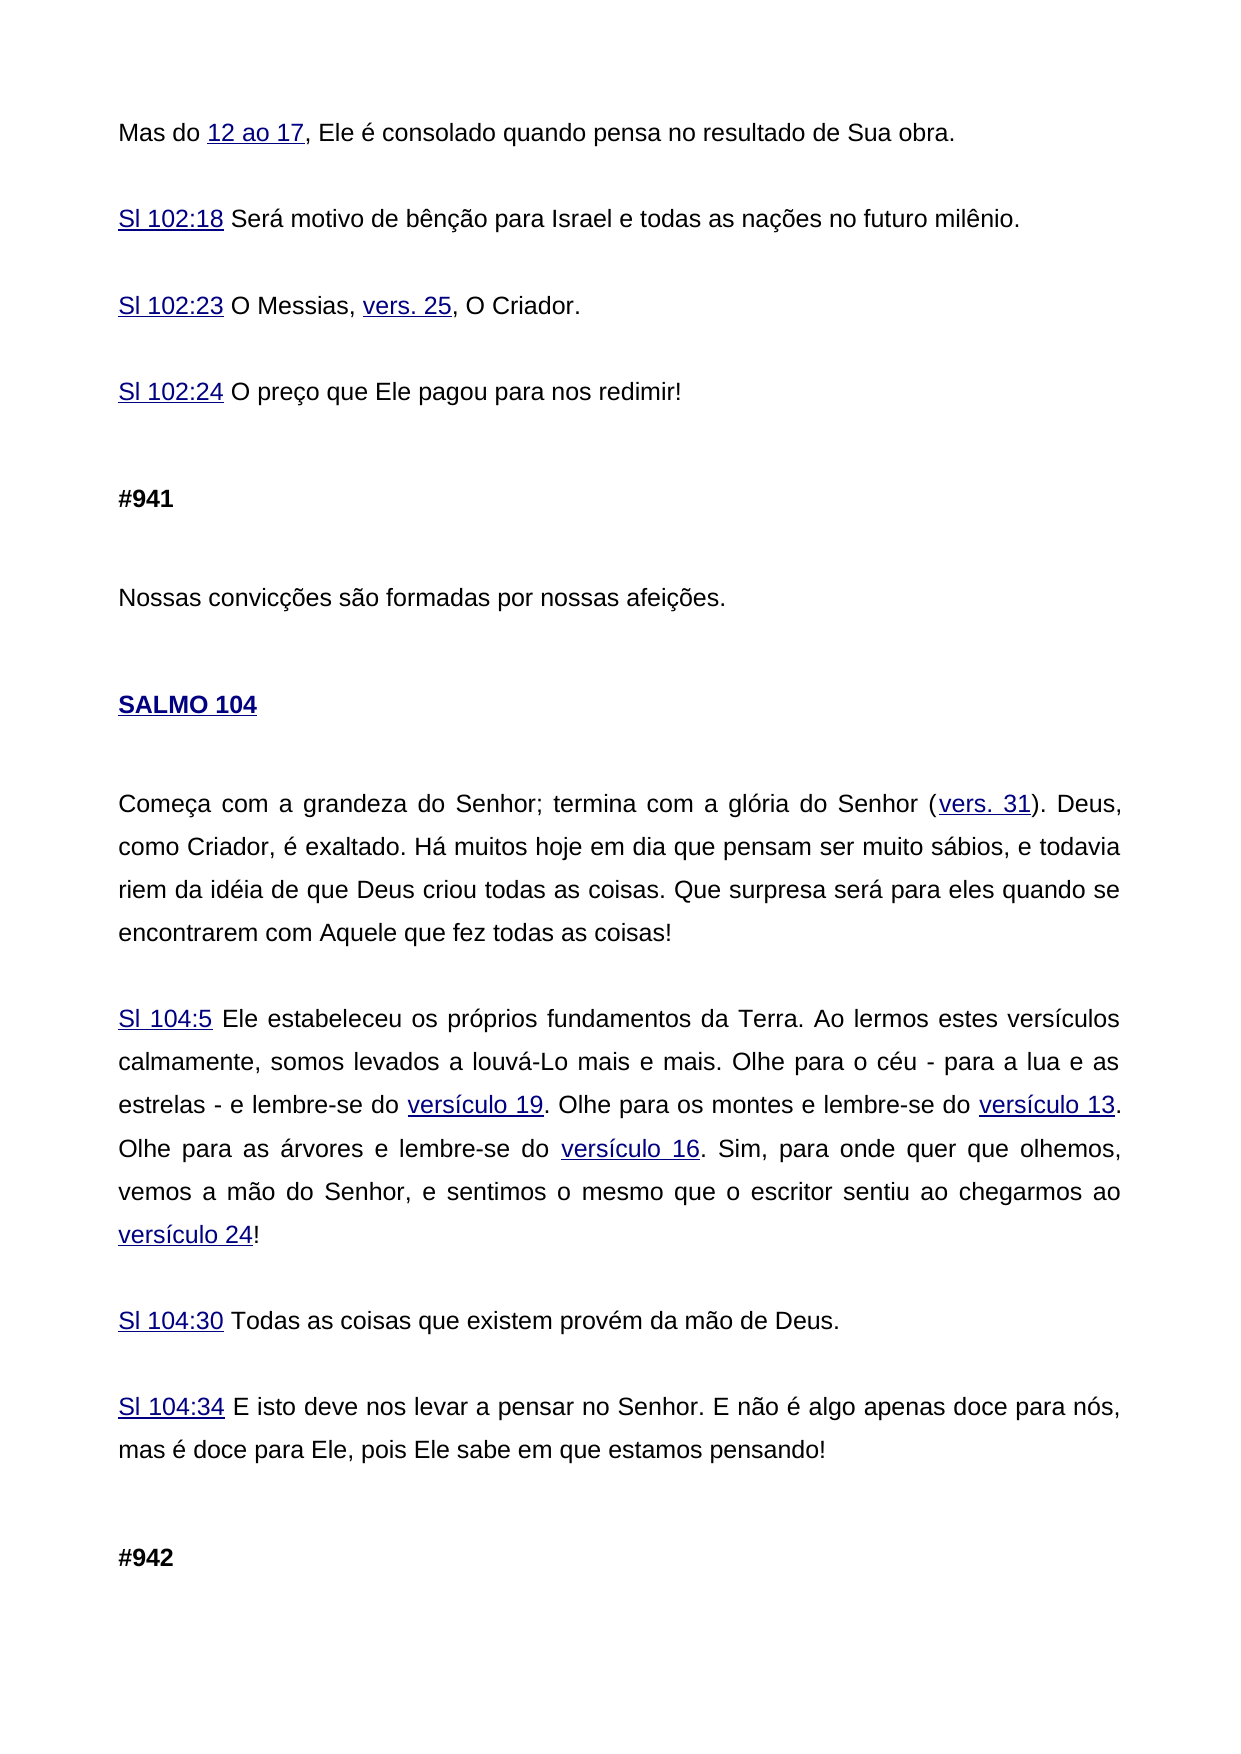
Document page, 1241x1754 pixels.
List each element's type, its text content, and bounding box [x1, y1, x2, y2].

text Mas do 12 ao 17, Ele é consolado quando pensa no resultado de Sua obra. [118, 118, 1122, 147]
text Começa com a grandeza do Senhor; termina com a glória do Senhor (vers. 31). Deus, como Criador, é exaltado. Há muitos hoje em dia que pensam ser muito sábios, e todavia riem da idéia de que Deus criou todas as coisas. Que surpresa será para eles quando se encontrarem com Aquele que fez todas as coisas! [118, 788, 1122, 947]
text Sl 102:24 O preço que Ele pagou para nos redimir! [118, 377, 1122, 406]
text Sl 104:34 E isto deve nos levar a pensar no Senhor. E não é algo apenas doce para nós, mas é doce para Ele, pois Ele sabe em que estamos pensando! [118, 1392, 1122, 1464]
text Sl 104:30 Todas as coisas que existem provém da mão de Deus. [118, 1306, 1122, 1335]
text Sl 102:23 O Messias, vers. 25, O Criador. [118, 291, 1122, 319]
text Sl 104:5 Ele estabeleceu os próprios fundamentos da Terra. Ao lermos estes versículos calmamente, somos levados a louvá-Lo mais e mais. Olhe para o céu - para a lua e as estrelas - e lembre-se do versículo 19. Olhe para os montes e lembre-se do versículo 13. Olhe para as árvores e lembre-se do versículo 16. Sim, para onde quer que olhemos, vemos a mão do Senhor, e sentimos o mesmo que o escritor sentiu ao chegarmos ao versículo 24! [118, 1004, 1122, 1248]
subtitle SALMO 104 [118, 690, 1122, 718]
subtitle #942 [118, 1542, 1122, 1571]
text Nossas convicções são formadas por nossas afeições. [118, 583, 1122, 611]
subtitle #941 [118, 484, 1122, 513]
text Sl 102:18 Será motivo de bênção para Israel e todas as nações no futuro milênio. [118, 204, 1122, 233]
